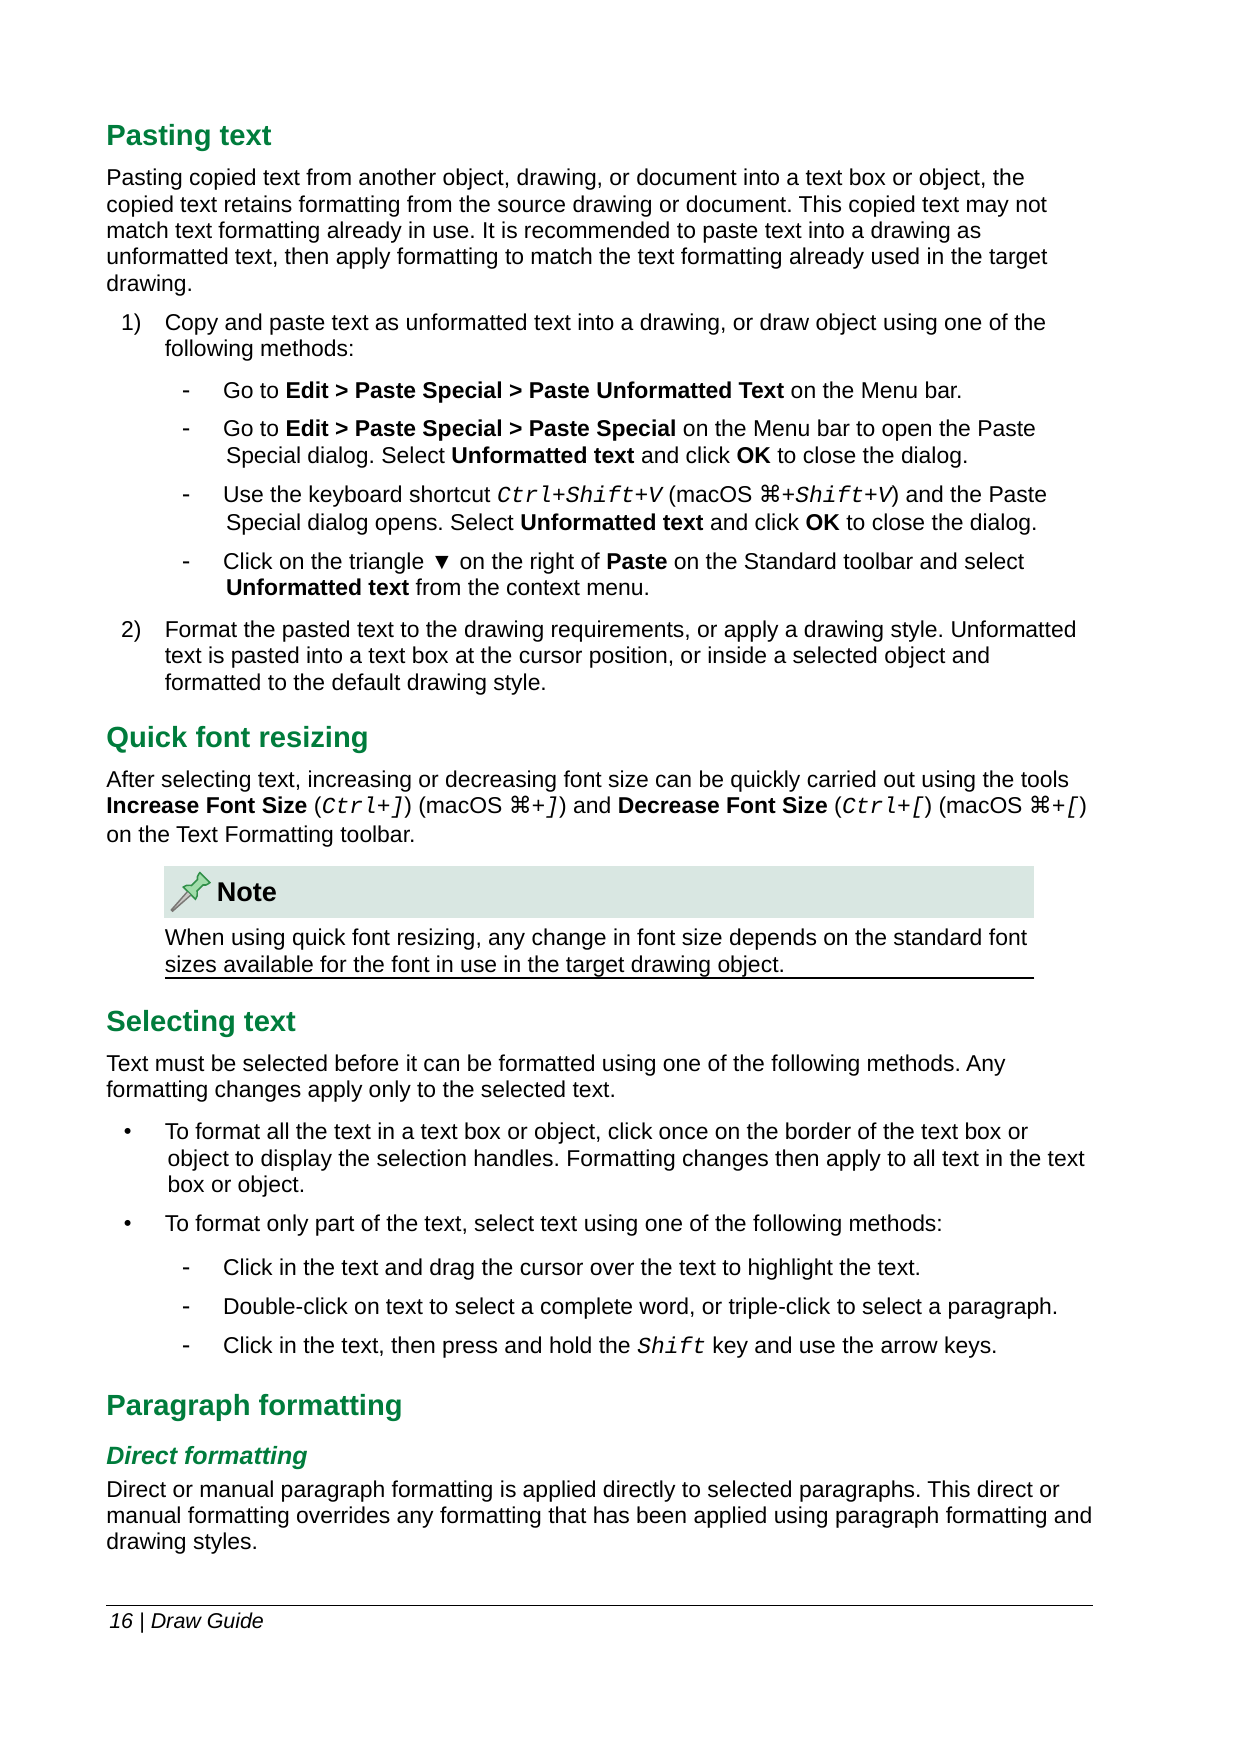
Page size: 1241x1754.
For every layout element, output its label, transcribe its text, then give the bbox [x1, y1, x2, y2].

list Go to Edit > Paste Special > Paste Special on the Menu bar to open the Paste Special dialog. Select Unformatted text and click OK to close the dialog. [179, 412, 1093, 468]
text Pasting copied text from another object, drawing, or document into a text box or object, the copied text retains formatting from the source drawing or document. This copied text may not match text formatting already in use. It is recommended to paste text into a drawing as unformatted text, then apply formatting to match the text formatting already used in the target drawing. [106, 164, 1093, 296]
subtitle Direct formatting [106, 1441, 1093, 1469]
text When using quick font resizing, any change in font size depends on the standard font sizes available for the font in use in the target drawing object. [164, 924, 1034, 979]
list To format only part of the text, select text using one of the following methods: [121, 1207, 1093, 1239]
list Click in the text and drag the cursor over the text to highlight the text. [179, 1251, 1093, 1281]
list Use the keyboard shortcut Ctrl+Shift+V (macOS ⌘+Shift+V) and the Paste Special dialog opens. Select Unformatted text and click OK to close the dialog. [179, 478, 1093, 535]
list Go to Edit > Paste Special > Paste Unformatted Text on the Menu bar. [179, 374, 1093, 403]
text Text must be selected before it can be formatted using one of the following methods. Any formatting changes apply only to the selected text. [106, 1050, 1093, 1103]
list Click in the text, then press and hold the Shift key and use the arrow keys. [179, 1329, 1093, 1363]
list Format the pasted text to the drawing requirements, or apply a drawing style. Unformatted text is pasted into a text box at the cursor position, or inside a selected object and formatted to the default drawing style. [121, 616, 1093, 695]
list Copy and paste text as unformatted text into a drawing, or draw object using one of the following methods: [121, 308, 1093, 361]
subtitle Selecting text [106, 1004, 1093, 1037]
subtitle Paragraph formatting [106, 1388, 1093, 1422]
list Click on the triangle ▼ on the right of Paste on the Standard toolbar and select Unformatted text from the context menu. [179, 545, 1093, 603]
subtitle Quick font resizing [106, 720, 1093, 753]
subtitle Note [164, 866, 1034, 918]
list Double-click on text to select a complete word, or triple-click to select a paragraph. [179, 1290, 1093, 1319]
text After selecting text, increasing or decreasing font size can be quickly carried out using the tools Increase Font Size (Ctrl+]) (macOS ⌘+]) and Decrease Font Size (Ctrl+[) (macOS ⌘+[) on the Text Formatting toolbar. [106, 766, 1093, 847]
text Direct or manual paragraph formatting is applied directly to selected paragraphs. This direct or manual formatting overrides any formatting that has been applied using paragraph formatting and drawing styles. [106, 1476, 1093, 1555]
subtitle Pasting text [106, 118, 1093, 152]
list To format all the text in a text box or object, click once on the border of the text box or object to display the selection handles. Formatting changes then apply to all text in the text box or object. [121, 1115, 1093, 1197]
